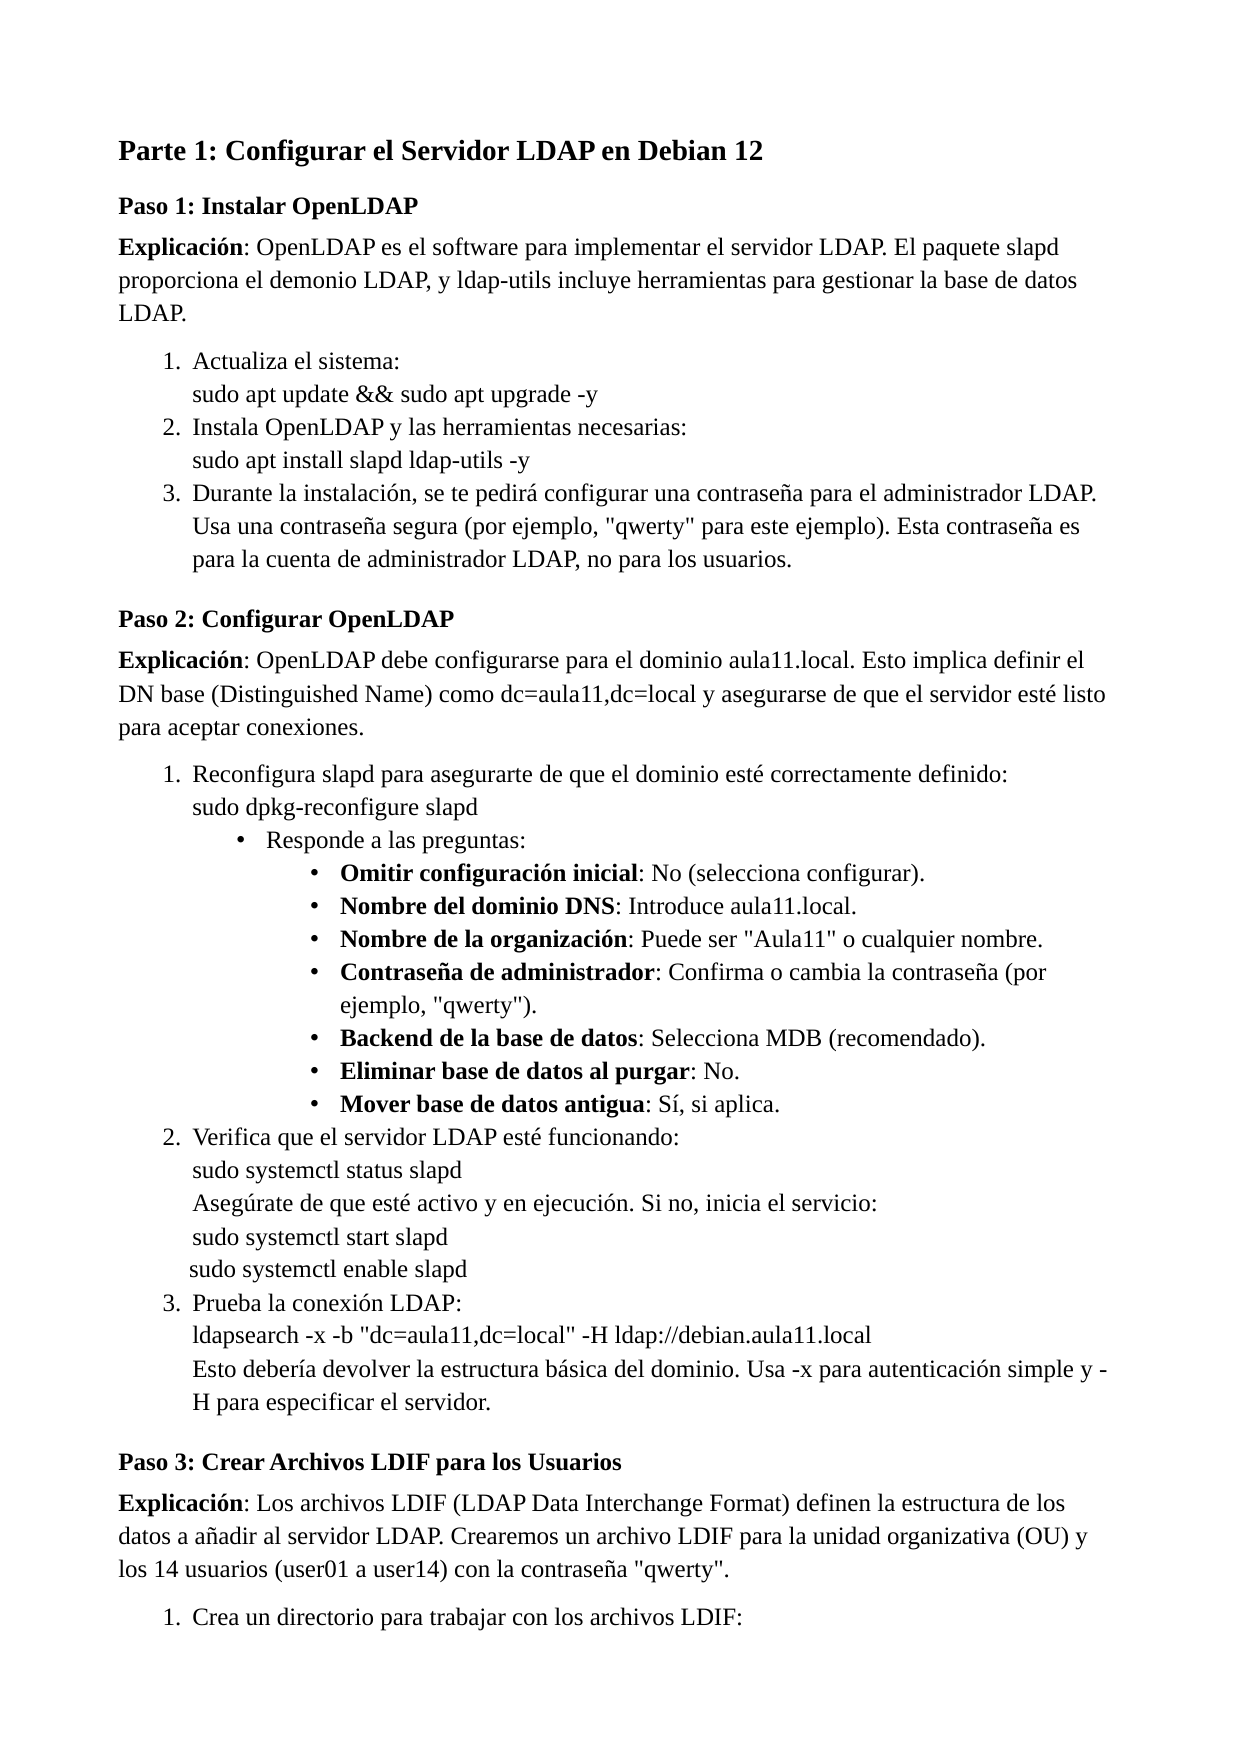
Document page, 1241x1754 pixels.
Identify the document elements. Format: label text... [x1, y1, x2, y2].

text Explicación: OpenLDAP debe configurarse para el dominio aula11.local. Esto implica definir el DN base (Distinguished Name) como dc=aula11,dc=local y asegurarse de que el servidor esté listo para aceptar conexiones. [118, 646, 1122, 740]
list Responde a las preguntas: [236, 825, 1122, 854]
list Nombre de la organización: Puede ser "Aula11" o cualquier nombre. [310, 924, 1122, 953]
subtitle Paso 3: Crear Archivos LDIF para los Usuarios [118, 1447, 1122, 1476]
list sudo dpkg-reconfigure slapd [162, 792, 1122, 821]
text sudo systemctl enable slapd [189, 1254, 1122, 1283]
text Explicación: Los archivos LDIF (LDAP Data Interchange Format) definen la estructura de los datos a añadir al servidor LDAP. Crearemos un archivo LDIF para la unidad organizativa (OU) y los 14 usuarios (user01 a user14) con la contraseña "qwerty". [118, 1488, 1122, 1583]
list Backend de la base de datos: Selecciona MDB (recomendado). [310, 1023, 1122, 1052]
text Explicación: OpenLDAP es el software para implementar el servidor LDAP. El paquete slapd proporciona el demonio LDAP, y ldap-utils incluye herramientas para gestionar la base de datos LDAP. [118, 232, 1122, 327]
list Actualiza el sistema: [162, 346, 1122, 375]
list Reconfigura slapd para asegurarte de que el dominio esté correctamente definido: [162, 759, 1122, 788]
list Prueba la conexión LDAP: [162, 1288, 1122, 1316]
list Nombre del dominio DNS: Introduce aula11.local. [310, 891, 1122, 920]
list Contraseña de administrador: Confirma o cambia la contraseña (por ejemplo, "qwerty"). [310, 957, 1122, 1019]
list Eliminar base de datos al purgar: No. [310, 1056, 1122, 1085]
list Instala OpenLDAP y las herramientas necesarias: [162, 412, 1122, 441]
subtitle Parte 1: Configurar el Servidor LDAP en Debian 12 [118, 133, 1122, 166]
list Verifica que el servidor LDAP esté funcionando: [162, 1122, 1122, 1151]
list sudo systemctl start slapd [162, 1222, 1122, 1250]
list sudo systemctl status slapd [162, 1156, 1122, 1184]
list Mover base de datos antigua: Sí, si aplica. [310, 1089, 1122, 1118]
list Esto debería devolver la estructura básica del dominio. Usa -x para autenticación simple y -H para especificar el servidor. [162, 1354, 1122, 1415]
list ldapsearch -x -b "dc=aula11,dc=local" -H ldap://debian.aula11.local [162, 1321, 1122, 1349]
list Durante la instalación, se te pedirá configurar una contraseña para el administrador LDAP. Usa una contraseña segura (por ejemplo, "qwerty" para este ejemplo). Esta contraseña es para la cuenta de administrador LDAP, no para los usuarios. [162, 478, 1122, 573]
list Asegúrate de que esté activo y en ejecución. Si no, inicia el servicio: [162, 1188, 1122, 1217]
subtitle Paso 1: Instalar OpenLDAP [118, 191, 1122, 220]
list Omitir configuración inicial: No (selecciona configurar). [310, 858, 1122, 887]
subtitle Paso 2: Configurar OpenLDAP [118, 604, 1122, 633]
list sudo apt update && sudo apt upgrade -y [162, 379, 1122, 408]
list Crea un directorio para trabajar con los archivos LDIF: [162, 1602, 1122, 1630]
list sudo apt install slapd ldap-utils -y [162, 445, 1122, 474]
